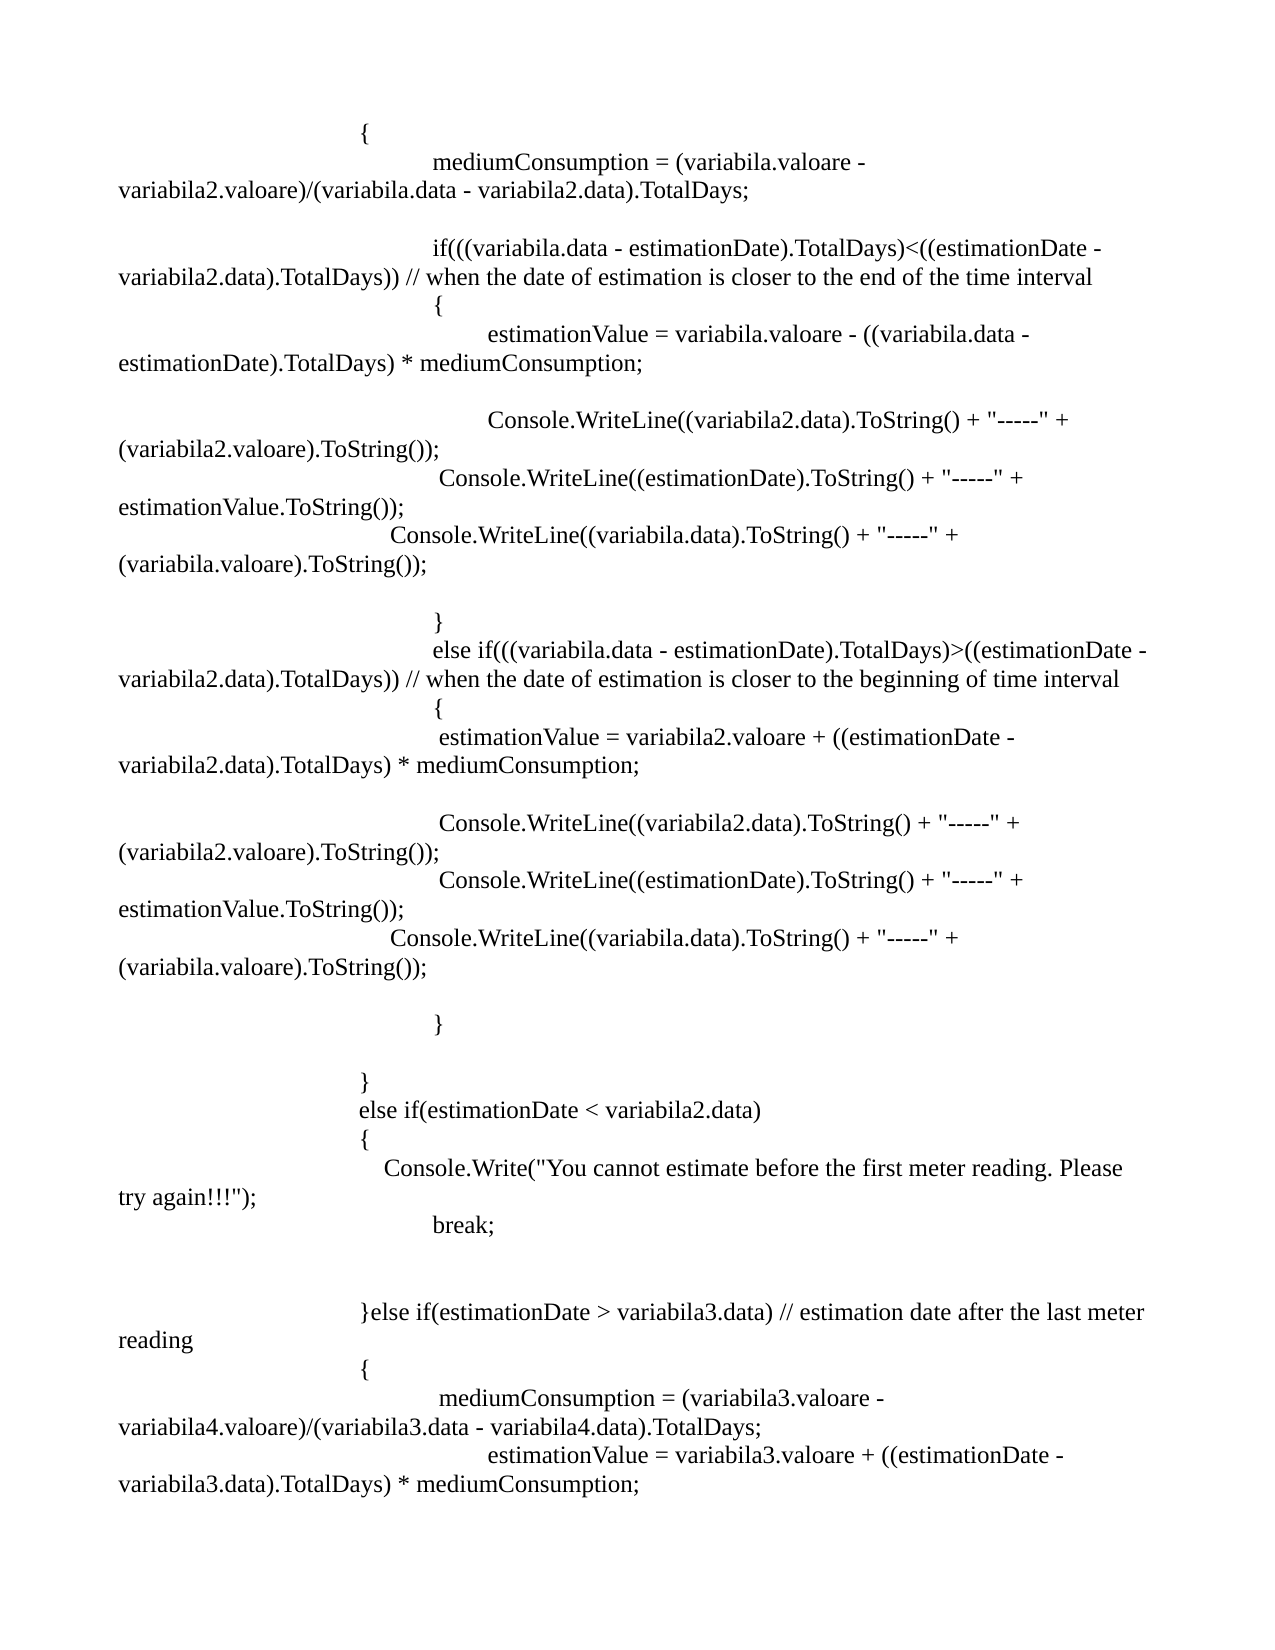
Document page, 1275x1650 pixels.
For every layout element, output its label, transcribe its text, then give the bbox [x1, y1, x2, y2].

text break; [118, 1211, 1157, 1239]
text estimationValue = variabila3.valoare + ((estimationDate - variabila3.data).TotalDays) * mediumConsumption; [118, 1441, 1157, 1498]
text { [118, 291, 1157, 319]
text } [118, 1067, 1157, 1096]
text Console.Write("You cannot estimate before the first meter reading. Please try again!!!"); [118, 1153, 1157, 1211]
text mediumConsumption = (variabila.valoare - variabila2.valoare)/(variabila.data - variabila2.data).TotalDays; [118, 147, 1157, 204]
text Console.WriteLine((estimationDate).ToString() + "-----" + estimationValue.ToString()); [118, 463, 1157, 521]
text { [118, 1124, 1157, 1153]
text else if(estimationDate < variabila2.data) [118, 1096, 1157, 1124]
text Console.WriteLine((variabila.data).ToString() + "-----" + (variabila.valoare).ToString()); [118, 521, 1157, 578]
text if(((variabila.data - estimationDate).TotalDays)<((estimationDate - variabila2.data).TotalDays)) // when the date of estimation is closer to the end of the time interval [118, 233, 1157, 291]
text Console.WriteLine((variabila2.data).ToString() + "-----" + (variabila2.valoare).ToString()); [118, 406, 1157, 463]
text else if(((variabila.data - estimationDate).TotalDays)>((estimationDate - variabila2.data).TotalDays)) // when the date of estimation is closer to the beginning of time interval [118, 636, 1157, 693]
text mediumConsumption = (variabila3.valoare - variabila4.valoare)/(variabila3.data - variabila4.data).TotalDays; [118, 1383, 1157, 1441]
text { [118, 118, 1157, 147]
text } [118, 1009, 1157, 1038]
text estimationValue = variabila2.valoare + ((estimationDate - variabila2.data).TotalDays) * mediumConsumption; [118, 722, 1157, 779]
text estimationValue = variabila.valoare - ((variabila.data - estimationDate).TotalDays) * mediumConsumption; [118, 319, 1157, 377]
text { [118, 1354, 1157, 1383]
text } [118, 607, 1157, 636]
text { [118, 693, 1157, 722]
text Console.WriteLine((estimationDate).ToString() + "-----" + estimationValue.ToString()); [118, 866, 1157, 923]
text Console.WriteLine((variabila.data).ToString() + "-----" + (variabila.valoare).ToString()); [118, 923, 1157, 981]
text Console.WriteLine((variabila2.data).ToString() + "-----" + (variabila2.valoare).ToString()); [118, 808, 1157, 866]
text }else if(estimationDate > variabila3.data) // estimation date after the last meter reading [118, 1297, 1157, 1354]
